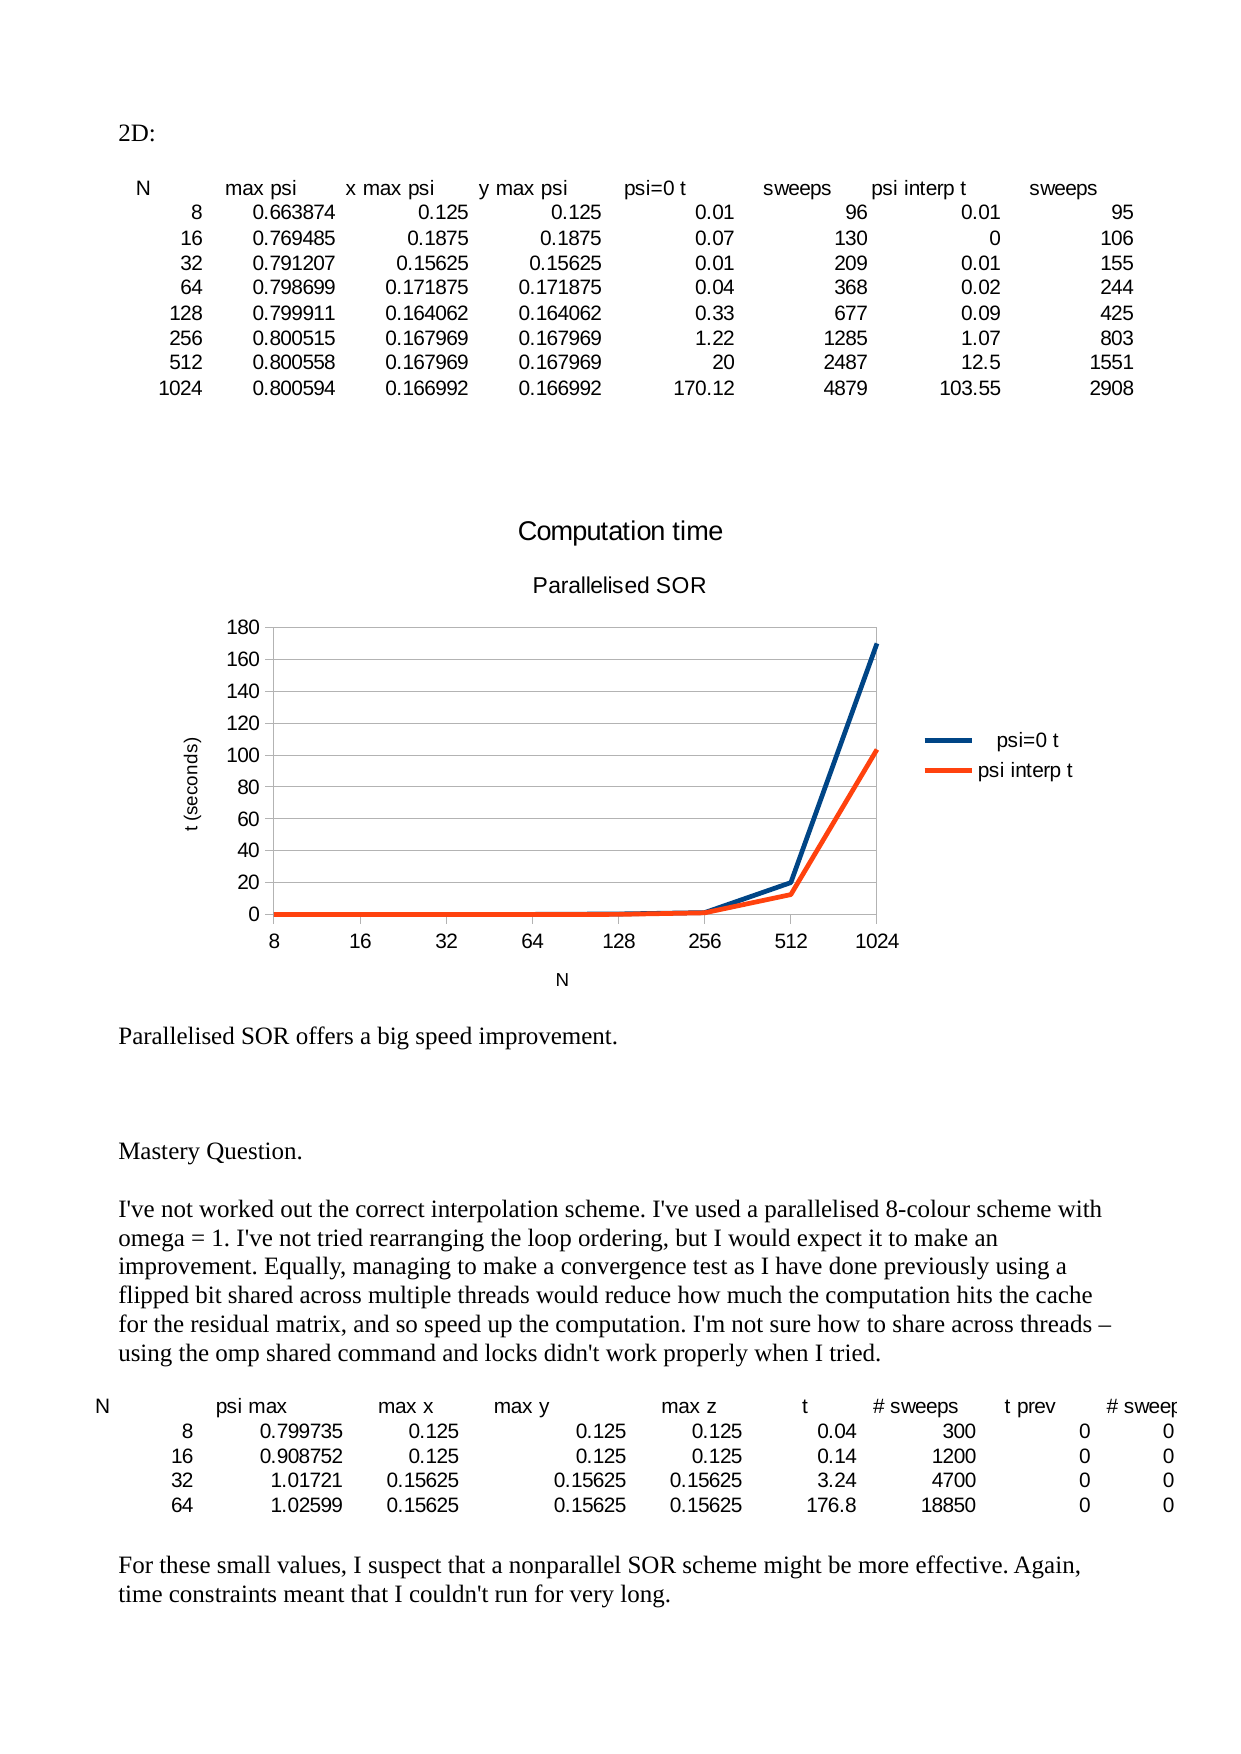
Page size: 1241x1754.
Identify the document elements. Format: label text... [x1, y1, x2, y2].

text 2D: [118, 118, 1122, 147]
text I've not worked out the correct interpolation scheme. I've used a parallelised 8-colour scheme with omega = 1. I've not tried rearranging the loop ordering, but I would expect it to make an improvement. Equally, managing to make a convergence test as I have done previously using a flipped bit shared across multiple threads would reduce how much the computation hits the cache for the residual matrix, and so speed up the computation. I'm not sure how to share across threads – using the omp shared command and locks didn't work properly when I tried. [118, 1194, 1122, 1366]
text For these small values, I suspect that a nonparallel SOR scheme might be more effective. Again, time constraints meant that I couldn't run for very long. [118, 1550, 1122, 1607]
text Parallelised SOR offers a big speed improvement. [118, 490, 1122, 1050]
text Mastery Question. [118, 1136, 1122, 1165]
